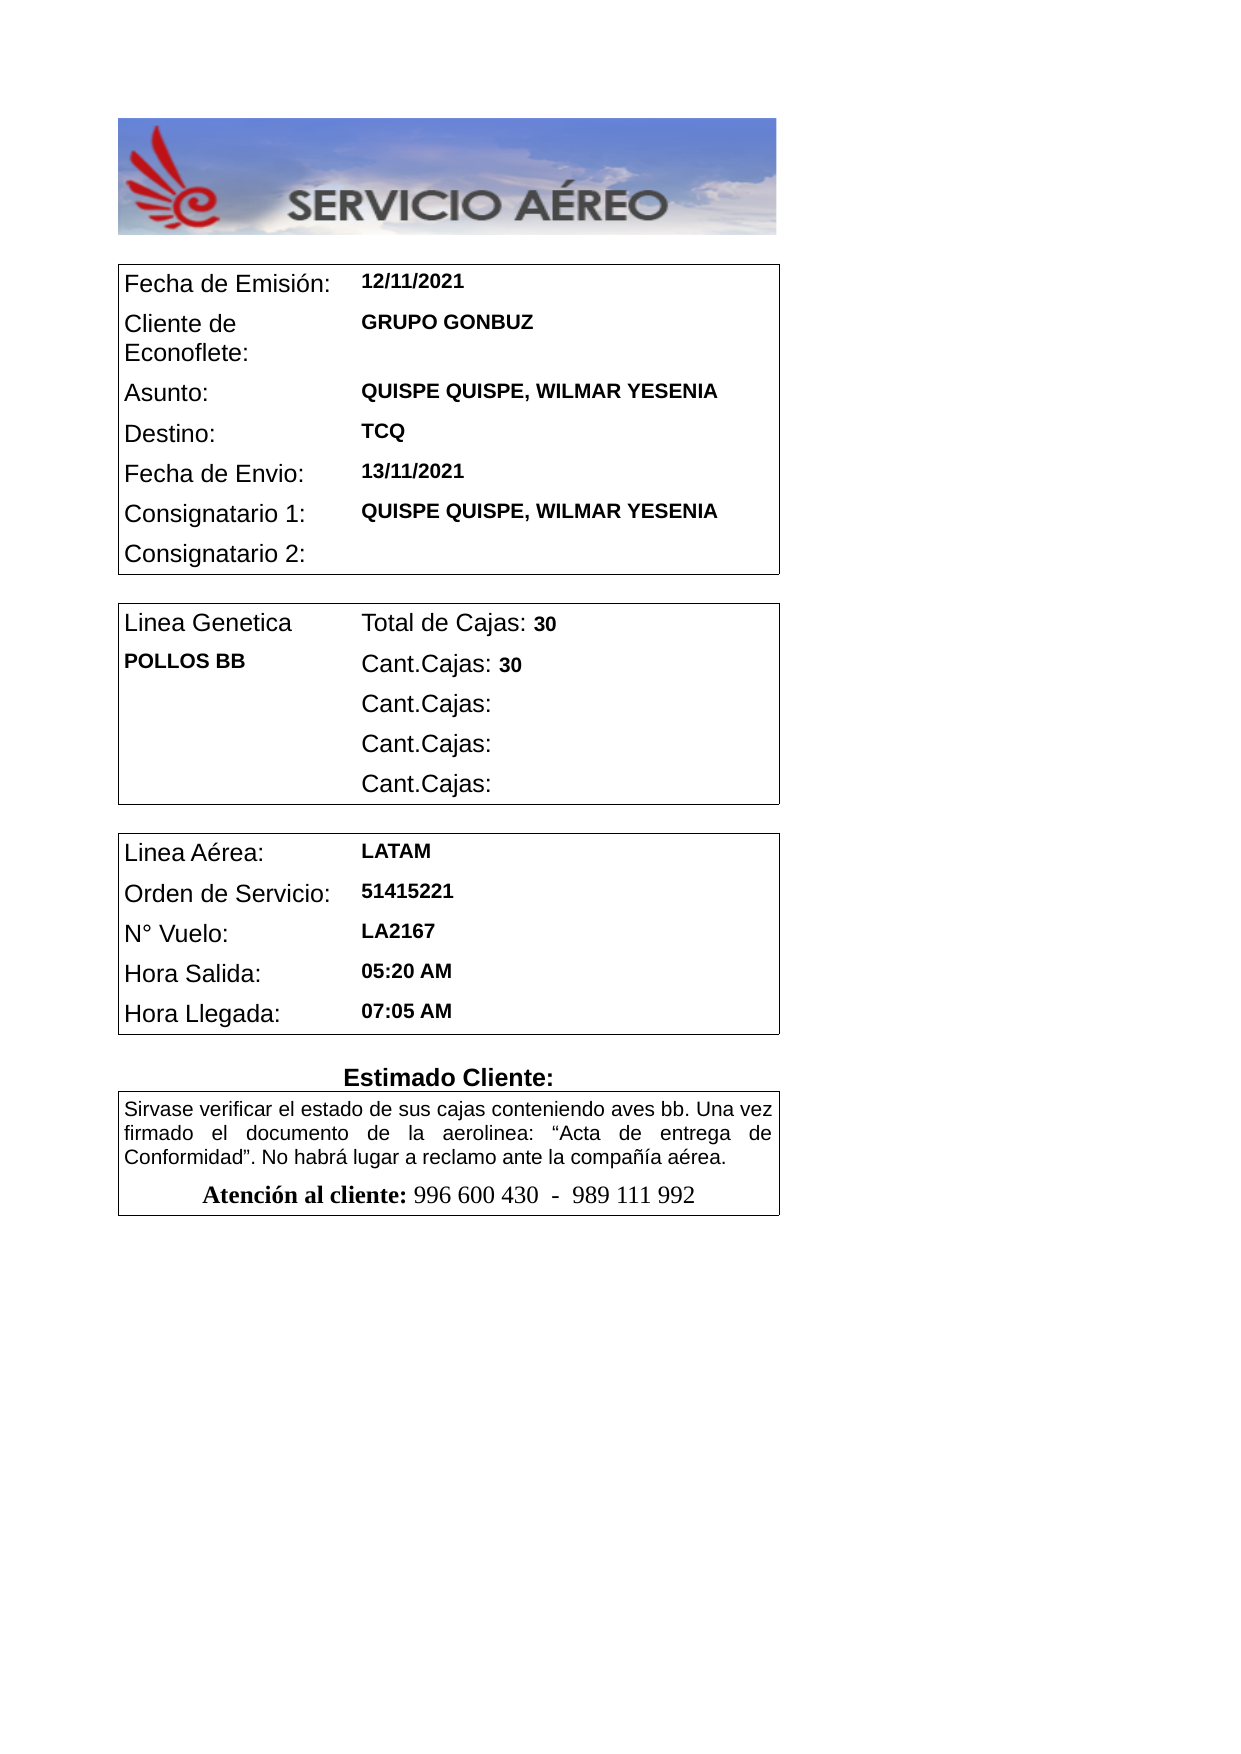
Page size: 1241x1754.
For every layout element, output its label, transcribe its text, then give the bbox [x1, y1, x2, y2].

table_cell QUISPE QUISPE, WILMAR YESENIA [356, 493, 779, 533]
table_cell [119, 723, 356, 763]
table_cell LA2167 [356, 913, 779, 953]
table_cell [119, 764, 356, 804]
table_cell Destino: [119, 413, 356, 453]
table_cell Linea Genetica [119, 604, 356, 643]
table_cell TCQ [356, 413, 779, 453]
table_cell Consignatario 1: [119, 493, 356, 533]
table_cell N° Vuelo: [119, 913, 356, 953]
table_cell Asunto: [119, 373, 356, 413]
table_cell [118, 575, 356, 603]
table_cell [119, 683, 356, 723]
table_cell Cant.Cajas: 30 [356, 643, 779, 683]
table_cell Orden de Servicio: [119, 873, 356, 913]
table_cell Consignatario 2: [119, 534, 356, 574]
table_cell GRUPO GONBUZ [356, 304, 779, 373]
table_cell Cant.Cajas: [356, 764, 779, 804]
table_cell Cliente de Econoflete: [119, 304, 356, 373]
table_cell Total de Cajas: 30 [356, 604, 779, 643]
table_cell Cant.Cajas: [356, 683, 779, 723]
table_cell [356, 534, 779, 574]
table_cell [118, 805, 356, 833]
table_cell LATAM [356, 834, 779, 873]
table_cell Atención al cliente: 996 600 430 - 989 111 992 [119, 1175, 779, 1215]
table_header Fecha de Emisión: [119, 265, 356, 304]
table_cell 13/11/2021 [356, 453, 779, 493]
table_cell [356, 805, 779, 833]
table_cell 07:05 AM [356, 994, 779, 1034]
picture [118, 118, 777, 235]
table_cell Estimado Cliente: [118, 1035, 779, 1091]
table_cell Sirvase verificar el estado de sus cajas conteniendo aves bb. Una vez firmado el documento de la aerolinea: “Acta de entrega de Conformidad”. No habrá lugar a reclamo ante la compañía aérea. [119, 1092, 779, 1175]
table_header 12/11/2021 [356, 265, 779, 304]
table_cell Hora Llegada: [119, 994, 356, 1034]
table_cell 51415221 [356, 873, 779, 913]
table_cell Fecha de Envio: [119, 453, 356, 493]
table_cell Cant.Cajas: [356, 723, 779, 763]
table_cell Linea Aérea: [119, 834, 356, 873]
table_cell POLLOS BB [119, 643, 356, 683]
table_cell Hora Salida: [119, 953, 356, 993]
table_cell QUISPE QUISPE, WILMAR YESENIA [356, 373, 779, 413]
table_cell 05:20 AM [356, 953, 779, 993]
table_cell [356, 575, 779, 603]
